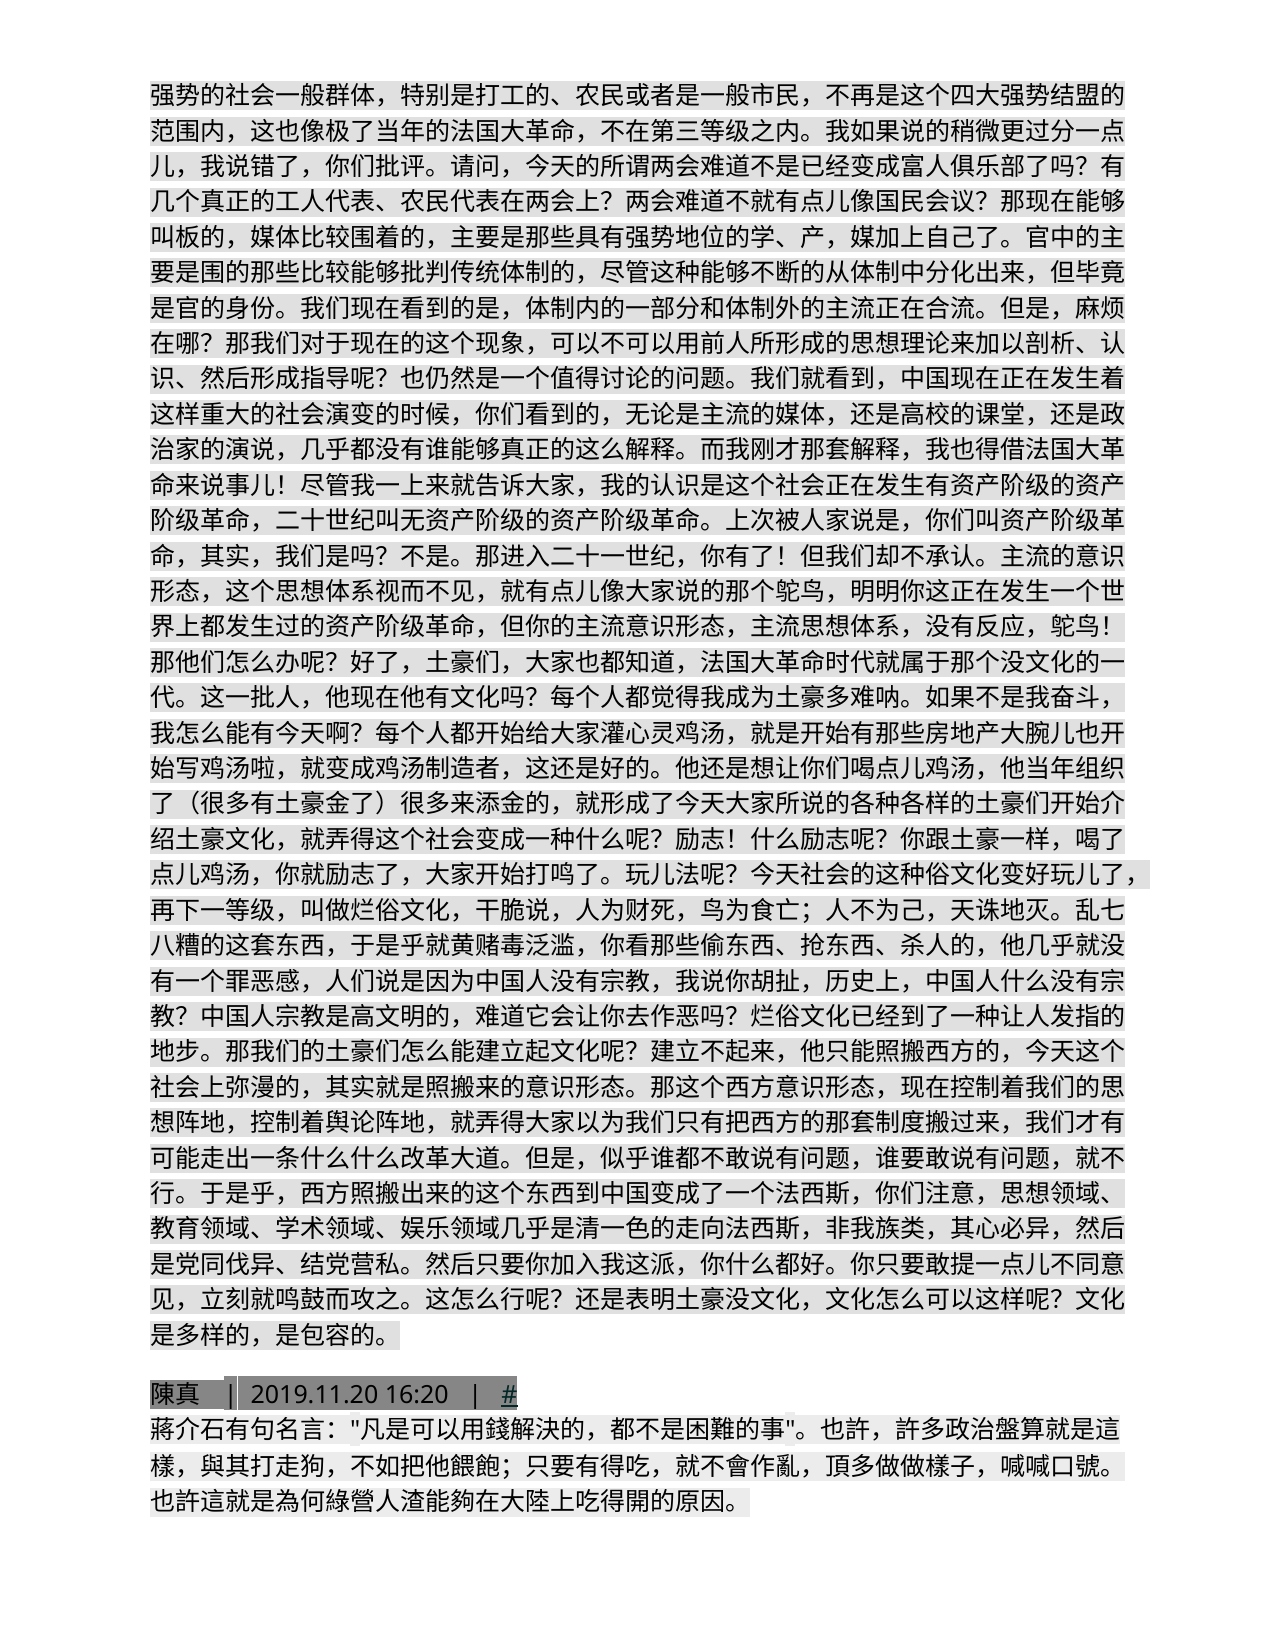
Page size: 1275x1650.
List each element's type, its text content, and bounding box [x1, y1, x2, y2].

text 连大陆的农民都不在考量范围内，台湾的底层又如何会在官产学媒的结盟中有位置，用温教授的说法就是十九大定调解决“三农（农村农业农民）”问题仍是重中之重，而中国的农业部这些年才升级到二农（农业农村）部。 顶层想改，中层不满，底层（被）沉默。 前两天看到的温教授2017年演讲文字 https://zhuanlan.zhihu.com/p/26565045 中国资产阶级革命与法国大革命 1、中国当代资产阶级革命与工人阶级走上历史舞台 中国资产阶级革命已经从争取经济利益升级为替代国家政治权力主体的斗争。与此同时，我们在整个20世纪都没有形成欧洲19世纪阶级斗争的经典经验，但在在21世纪的中国，阶级斗争已经成为社会矛盾的主要内容。 第一，西方是以19世纪阶级斗争作为经验基础才形成了马克思主义，但在中国的20世纪却一直没有条件“落地”，主要是因为我们事实上并没有发生西方19世纪阶级政治的经验基础。梁漱溟早年讲的中国并无阶级，和孙中山说只有“小贫大贫”之分，先后被我们批判了。由于中国在20世纪是被共产国际定义为资产阶级民主革命，因此苏联长期把对华援助的90%用来支持蒋介石的国民党，认为国民党才是资产阶级革命的主力，这都是按照那套理论形成的。但是对于中国来说，整个20世纪我们只是没有资产阶级的资产阶级革命。 第二，中国在21世纪不仅终于有了资产阶级，而且有了资产阶级正在主导的资产阶级革命，甚至有了资产阶级自己制造掘墓人的新的历史现象：工人阶级恰恰形成于资产阶级成为在中国占据相对主导地位的阶段，这个资产阶级要规模化、集约地占有劳动剩余，因此在今天中国资产阶级崛起过程中，大量的打工者是被24小时集中的，吃住都是集中，劳动也是集中，因此中国资产阶级在自己崛起的过程中，制造了其掘墓人——具有高度组织化特质的中国工人阶级。 这两大阶级既然都已经走上了历史舞台，那也就是19世纪西方阶级斗争的经验，终于在21世纪的中国开始全面展现，这就是今天中国第一大主要矛盾：阶级矛盾。 但是，资产阶级和工人阶级虽然初步构成了中国社会的主要矛盾，但在当前，却仍然是占据矛盾主要方面的资本主流的内部矛盾为主。因为，21世纪的中国已经有2900万家私营个体和外资经济，企业家或管理群体覆盖人口大概是1亿多，这是按照1：2.4或2.5来计算的赡养人口。据此，今天在财产关系上属于资产阶级的人口，大概占总人口的至少15%左右。而当前直接与之发生利益冲突的，主要是体制内的资产阶级，或者叫体制内的财富阶级。体制外的资产阶级占1亿多人口，体制内的财富阶级覆盖人口与体制外差不多。这部分人所依存的利益集团被吴敬琏先生称为“权贵资本主义”。也许不好听，改称为体制内的财富阶级好听些。过去毛泽东说得很清楚：我们搞了几十年，不清楚搞的到底是什么，其实我们搞的是国家资本主义。现在，确实是体制内的财富总量某种程度上大于体制外。 因此，中国进入的资产阶级革命阶段，早期主要表现在体制外的资产阶级向体制内的资产阶级要财产权利。当前，已经升级为争取政治权利的斗争，从一般要国有部门让出经济空间，到近年来不再满足于得到人大政协席位当配角，而是提出宪政民主，反对一党制，要争取掌握国家政治权利。 到了这个阶段，体制内外两种资本力量的斗争就开始白热化，此前是体制内的财富阶级不断让步，到现在几乎无路可让，于是，两种资本群体之间的经济利益斗争转化为政治矛盾，已经成为21世纪中国主流社会内部的主要矛盾。两大资本群体从经济矛盾转变为政治矛盾的现象不胜枚举。 我这两天一直在给大家讲，现在有很多纷繁芜杂的说法，他背后是什么？说的直白一点就是中国进入二十一世纪，社会结构变化中已经越来越明显地形成了一个新的阶级。整个二十世纪，你们的大学教科书上，或着是高中的教科书上，你们可能都学过。我们的这个二十世纪，从孙中山革命开始，被叫做什么革命？资产阶级民主革命。 整个二十世纪，中国有多少资产阶级？非常少。我们为什么把二十世纪的革命叫做资产阶级民主革命呢？你们学的时候，大家不理解，光让你们背！然后，你们会答卷，就行了。所以，这东西呢，等到上了大学，慢慢儿慢慢儿就忘了。很少有人问一声，我们当时学的那些概念，二十世纪中国难道真是资产阶级革命吗？那好了，咱们把这个问题先放下，有时间的时候再琢磨。 那么二十一世纪，这已经十几年了，今年2014年，二十一世纪中国发生这么剧烈的社会变化，归到本质上，是什么？ 是新生资产阶级正在发动的资产阶级革命，也可以叫资产阶级民主革命。所以我说提出第一个请大家记下来的讨论话题，整个二十世纪中国是几乎没有什么资产阶级，但却被叫做资产阶级革命（时期），二十一世纪中国有了庞大的资产阶级，并且正在发动资产阶级革命，但却没有任何意识形态，任何书，任何高校告诉你们说，现在正在发生资产阶级革命。为什么？ 年轻人脑子现在混乱，满大街的这些所谓的媒体，包括网络舆论，更大范围的在制造着或着在放大着混乱。人们理不清头绪，根本原因在哪呢？在于对这个社会变化的最本质变化是什么？始终没有哪一个政治家、思想家、教育家，还是什么企业家愿意把这个事情说清楚。 2、法国大革命的背景解读 好了，于是乎，有一位政治家，想说，但是又说的比较“顾左右而言他”。提醒大家读一本书，托克维尔的《旧制度与大革命》，《旧制度与大革命》这本书讲的是什么呢？我作为一个比较有点儿个性的，比较不入主流的思想者，我主张大家同时看一本书叫做《九三年》。知道雨果吗？有人看过雨果的这本《九三年》吗？你们可能大部分看过《悲惨世界》，对吧？那雨果的这本书，《九三年》的背景就是法国大革命。 那我们就从法国大革命讲起。 为什么让大家思考我们现在这个社会结构变化呢？其中，最为本质的变化，是中国正在发生一场新生资产阶级主导的资产阶级革命。我们可以把它叫做资产阶级民主革命，现在这场新生资产阶级主导的资产阶级革命，有点儿像当年的法国大革命。所以有人让你们读《旧制度与大革命》。我说，再捎带文学性的看看雨果的那个《九三年》，你们可能会多一些片段的组合。 在这里面呢，试图给你们归结一下，法国大革命，到底它的背景是什么？ 你们看路易十六，法国大革命发生之前，他不是法国的国王吗？当然，大家也可能多多少少知道一点，路易十六被推上断头台的。所以今天的很多，比较主流的知识分子告诉你们说，如果我们搞英国式的，搞宪政，搞圆桌会议，我们就可以避免出现法国大革命这种把国王和旧贵族都推上断头台，连小孩儿也不放过，都杀了！意思就是说，好了，你们这些体制内的权贵，你们应该放权力，跟现在的资产阶级谈判，形成圆桌会议，共同推出宪政，叫做宪政改革派。今天各种各样的说法，其他的，你归类包堆儿，基本都属于派生的。 但是，没有人告诉你们，英国为什么是圆桌会议，法国为什么是大革命？所以，年轻孩子们，你们现在在学知识，我不要求你们听我的，我只要求你们多一点参考的东西，大家多一点思考的材料，谁对谁错，在我这儿并不重要。因为我觉得，人们不外乎是对历史在做一个解释，特别是那些把历史做成规律性解释的这种研究，或这种学者，往往是要小心的，因为历史是很难被总结出的，有太多太多的偶然性。因此，直到今天，请你们注意就是在整个所谓的高等教育他所灌输给大家的知识体系，这个知识体系的重要内容就是人文社会科学领域内的知识，人文社会科学领域内的知识到底是不是科学？至今，仍然很难被确定下来。 因此，我们说，当我们对过去发生过的历史现象要做分析的时候，一个负责任的学者，首先应该声明的是，我所讲的一切，只是一种解释！我并不要求你们必须要把这套东西背下来，然后当成什么这个那个的，我只要求参考，参考而已！讨论的时候，你们可以有其他各种各样不同的解释。 好了，那我这个解释是什么呢？现在告诉你们。 法王路易十六，是一位在法国历史上很开明的统治者。他比他的前几任都开明的多。路易十四、路易十五都不如他开明，都比他要保守的多。那所谓国民议会，你们想象的那个，不同阶级的代表统治者们，坐在一起，共商大事。那在法国是在路易十六重新恢复的。此前，路易十四、路易十五都是禁止的。那所谓国民议会，主要是谁呢？别以为会有工人、农民，没！贵族、教士和第三等级。什么叫第三等级呢？有钱的，土豪！什么人呢？商人、工业家、银行家、律师这部分人组成了叫做第三等级。当然，没有工人、农民的事儿。所以我说政治上开明，法王路易十六应该说是相当开明的。那对外开放，我们今天都讲改革开放，政治改革，法王改革了，对外开放，法王路易十六，跟英国签订了《英法通商协定》。对外开放了，英国的工业品源源不断进入法国。良政嘛？然后，我们再看社会政策，路易十六为了安抚人心，大量做社会支出，搞基本建设，也是好事儿吧？这些好事儿放在一块儿，麻烦了。 先说，对外开放签订了《英法通商协定》。英国正式完成了工业革命之后，用机器大量地生产出来了廉价工业品，打垮了法国企业，造成了大量的失业，于是乎，城市贫困率大幅度增加。同时，农业歉收，再加上这时候，正是英国的海外殖民地大量获取各种各样的农产品，使得英国的农产品价格很低，这个农业竞争，法国也竞争不过。英国是到处去开大种植园，英国人那个年代正是变成日不落帝国的时候，他已经完成了对美国的殖民，也已经打进了非洲。他在美洲经营种植园，开矿，然后用非洲的黑人去做奴隶，然后用船给运回来，正在做这样的奴隶制三角贸易。于是乎，法国农业歉收，农民流离失所，大量的人涌进城市当中想打工，但城市的工业企业，倒了！于是乎，城市贫民大量增加。政府应对这种局面，你的社会开支其实导致财政的压力增大，债务大幅度上升。据有的研究者说，当年法国的债务对它的财政是九十倍。你等于寅吃卯粮，后人也还不上去，债务增加也意味着你所有的行政开支都得下降，开支不了啦！那几项，当年法国的改革开放政策，包括政治上宽松的政策等等，这时候你政治上也宽松了，比如第三等级说了，你想要让我们多交税，你才能缓解你的问题，那我们就得要权利。那当贵族和教士不同意过多的向土豪们交权，贵族说，我们几百年才形成这些精气神儿，你们就是一帮土豪，就掠夺、偷啊、抢啊，剥削穷人你们才那样的嘛！不行，贵族不放权。教士说，你们哪有文化？这文化都在我们教会这儿呢！教士们也认为他们不放，都不应该放，所以贵族和教士都不承认，说第三等级，土豪！现在我们社会上，对于第三等级，对于我们现在的土豪们，大家也多多少少带点儿那个嘲笑。虽然你富了，但你穷的就剩俩钱啦！一般人都会嘲笑，土豪没文化，土豪就剩下钱了，叫土豪金，这到处都是土豪的笑柄。当年在法国也是这样，比如说，土豪们，第三等级拉出去开会，就开的叫“网球场会议”。这个国王的地盘你不让我单独开会，我们拉出去到土豪们打网球的地儿，开了个网球场会议。“网球场会议”提出的东西就是代表我们的利益，要求你给我权利。于是乎，早期的所谓人权，可指的不是老百姓，不是指那些嗷嗷待哺的、失了业的、流动打工的、打又打不到工的，不是指的这些人，指的是我们这些土豪要权利。这套诉求又对当时宏观形势于事无补。这边的土豪们正在开会，正在跟国王争抢权利。那头儿呢，贫民已经忍不住了。于是乎，就爆发了街头政治。贫民就上街了，你们看这个，街垒战，那个是攻克巴士底狱。最著名的那幅油画，一个代表所谓新生资产阶级革命的法国女士举着三色旗。三色旗，大家知道，人们把法国大革命，给了他一个标志，就变成这张图。那么贫民怎么能跟军队打呢？其实也不可能是出现贫民直接就把政权给颠覆了。因为什么呢？法王路易十六本身，他并没有真正出动军队。巴士底狱，其实就那些，顶多就是武警，看监狱的。巴士底狱因为墙厚一点儿，大家说那是关押的囚犯，就打，打不下来。后来，你们都知道，有一个很标志的事件。大家到处找，说不行，得找新式大炮，最终终于找到一门！一门新式炮打破了巴士底狱的大门，守军就投降了。这场攻克巴士底狱为代表的巴黎革命，就算成功了。接下来，各位，推动法国改革开放和政治改革进程的法王路易十六在贫民暴动之后，也被从凡尔赛宫拉回了巴黎。贫民表决怎么处理，之后表决的结果，怎么样？断头台！然后就是雅各宾专政。但是结果是什么？结果是拿破仑专政！拿破仑原来是干嘛的？炮兵旅长，一个旅长他怎们就能专政呢？是因为找到一门新式大炮就能攻占巴士底狱，那拿破仑这个炮兵旅长手里，可都是新式大炮！这个世界在第一次大战之前，最强的兵种。西方打我们靠的两个东西，叫做坚船利炮！用那坚船载着利炮就把你打败了。所以不要以为，大家说当年清朝一百万军队怎么打不过几万洋兵？坚船利炮这四个字儿能说明问题。法国大革命把国王推上断头台靠的也是一门炮打下巴士底狱，一个旅的炮兵打下法国。打下法国之后，怎么着呢？各位，革命的结果是什么？拿破仑称帝，拿破仑恢复帝制，法国大革命很有意思！今天让你们看，我讲这个故事，我自然有我讲这个故事的用意，告诉各位，跟今天很多东西有相似性。我们也在对外开放着，是不是？我们现在对外开放，中国一共二十几个大类的工业生产，三分之二是外资控制的，像极了法国。法国当时对英国开放，英国当时世界上最先进的国家，开放的结果是法国经济垮掉。法国政府、国王大规模投资于基本建设，大量推进社会开支，因为贫困太多，结果什么？财政高负债！我们现在，大家都知道，中国也存在着严重的债务危机。好了，资产阶级崛起，土豪们要权！从过去要钱到现在要权。很相似啊！过去要求的是国企放开竞争性经营领域，现在要求什么呢？要求是让政治权利。就像当年法国大革命，第三等级，土豪们跟贵族和教士谈判差不多？但是，我再问个问题，这世界上可有任何资产阶级革命，在革命成功获得权力之后，向弱势群体、普通劳苦大众分享权力？历史上有没有？毛主席，算你个，好！我问的是，世界范围内资产阶级获取权力愿意跟大众分享的，请务必给我个邮件或给我短信。然后我好好的做点儿研究，我满世界找，还真找不到。 曼德拉呢？ 我今年上半年会出一本书，讲新兴七国，我叫E7，讲的就是新兴七国的比较研究，其中包括南非。为什么发展中国家上不去，南非、印尼都是我的研究对象。等到上半年，我这本书出来的时候，建议大家看看。就知道南非为什么上不去了，为什么曼德拉到死也没解决问题了。 各位注意，我一开始说，中国现在的社会复杂的局面，其中最为本质的就是新生资产阶级革命，那这个资产阶级革命有一个特点，跟法国大革命有相似性，资产阶级仍然是新生的土豪，对吧？他们要权，那他们打算不打算跟中国最大多数的劳苦群众分享权益呢？这就该你们回答了。刚才你们回答的很干脆，世界上没有。中国有吗？可能吗？我的结论是不可能。因为，我客观上有条件跟他们在一起。从咱们一般的阶级分下来说，从财产关系来说，我也属于中产阶级。从收入上来说，我典型的属于中产阶级的中中层。到不了中上，但也不在中下，我算中中层，再加上我又是一个有一定社会反应的学者，我原来又是一个叫做中青年改革群体中的一个，我们是八十年代开始搞改革的。因此，我周围的这些人基本上都是在这个圈子里面，当然我的接触就比你们更多一点。我的这帮朋友们，中产阶级正在发动这种政治上变革的这些人有个说法儿，很有意思，叫做什么呢？叫做“官、产、学、媒”四大强势结盟。包括工农吗？没有。官，体制内的官员，主张改革的这部分拉出来；产，产业界、工商界；学，学术界的那些大腕儿；媒，就是媒体，今天的这些媒体。这四部分就叫做四大社会强势群体，官产学媒四大强势结合。那今天你们看这个社会是不是这样呢？果然是。这个提法很早了，至少十几年前就已经提出了，四大强势结盟。那非强势的社会一般群体，特别是打工的、农民或者是一般市民，不再是这个四大强势结盟的范围内，这也像极了当年的法国大革命，不在第三等级之内。我如果说的稍微更过分一点儿，我说错了，你们批评。请问，今天的所谓两会难道不是已经变成富人俱乐部了吗？有几个真正的工人代表、农民代表在两会上？两会难道不就有点儿像国民会议？那现在能够叫板的，媒体比较围着的，主要是那些具有强势地位的学、产，媒加上自己了。官中的主要是围的那些比较能够批判传统体制的，尽管这种能够不断的从体制中分化出来，但毕竟是官的身份。我们现在看到的是，体制内的一部分和体制外的主流正在合流。但是，麻烦在哪？那我们对于现在的这个现象，可以不可以用前人所形成的思想理论来加以剖析、认识、然后形成指导呢？也仍然是一个值得讨论的问题。我们就看到，中国现在正在发生着这样重大的社会演变的时候，你们看到的，无论是主流的媒体，还是高校的课堂，还是政治家的演说，几乎都没有谁能够真正的这么解释。而我刚才那套解释，我也得借法国大革命来说事儿！尽管我一上来就告诉大家，我的认识是这个社会正在发生有资产阶级的资产阶级革命，二十世纪叫无资产阶级的资产阶级革命。上次被人家说是，你们叫资产阶级革命，其实，我们是吗？不是。那进入二十一世纪，你有了！但我们却不承认。主流的意识形态，这个思想体系视而不见，就有点儿像大家说的那个鸵鸟，明明你这正在发生一个世界上都发生过的资产阶级革命，但你的主流意识形态，主流思想体系，没有反应，鸵鸟！那他们怎么办呢？好了，土豪们，大家也都知道，法国大革命时代就属于那个没文化的一代。这一批人，他现在他有文化吗？每个人都觉得我成为土豪多难呐。如果不是我奋斗，我怎么能有今天啊？每个人都开始给大家灌心灵鸡汤，就是开始有那些房地产大腕儿也开始写鸡汤啦，就变成鸡汤制造者，这还是好的。他还是想让你们喝点儿鸡汤，他当年组织了（很多有土豪金了）很多来添金的，就形成了今天大家所说的各种各样的土豪们开始介绍土豪文化，就弄得这个社会变成一种什么呢？励志！什么励志呢？你跟土豪一样，喝了点儿鸡汤，你就励志了，大家开始打鸣了。玩儿法呢？今天社会的这种俗文化变好玩儿了，再下一等级，叫做烂俗文化，干脆说，人为财死，鸟为食亡；人不为己，天诛地灭。乱七八糟的这套东西，于是乎就黄赌毒泛滥，你看那些偷东西、抢东西、杀人的，他几乎就没有一个罪恶感，人们说是因为中国人没有宗教，我说你胡扯，历史上，中国人什么没有宗教？中国人宗教是高文明的，难道它会让你去作恶吗？烂俗文化已经到了一种让人发指的地步。那我们的土豪们怎么能建立起文化呢？建立不起来，他只能照搬西方的，今天这个社会上弥漫的，其实就是照搬来的意识形态。那这个西方意识形态，现在控制着我们的思想阵地，控制着舆论阵地，就弄得大家以为我们只有把西方的那套制度搬过来，我们才有可能走出一条什么什么改革大道。但是，似乎谁都不敢说有问题，谁要敢说有问题，就不行。于是乎，西方照搬出来的这个东西到中国变成了一个法西斯，你们注意，思想领域、教育领域、学术领域、娱乐领域几乎是清一色的走向法西斯，非我族类，其心必异，然后是党同伐异、结党营私。然后只要你加入我这派，你什么都好。你只要敢提一点儿不同意见，立刻就鸣鼓而攻之。这怎么行呢？还是表明土豪没文化，文化怎么可以这样呢？文化是多样的，是包容的。 [150, 75, 1125, 1350]
text 陳真 | 2019.11.20 16:20 | # [150, 1375, 1125, 1410]
text 蔣介石有句名言："凡是可以用錢解決的，都不是困難的事"。也許，許多政治盤算就是這樣，與其打走狗，不如把他餵飽；只要有得吃，就不會作亂，頂多做做樣子，喊喊口號。也許這就是為何綠營人渣能夠在大陸上吃得開的原因。 [150, 1410, 1125, 1552]
